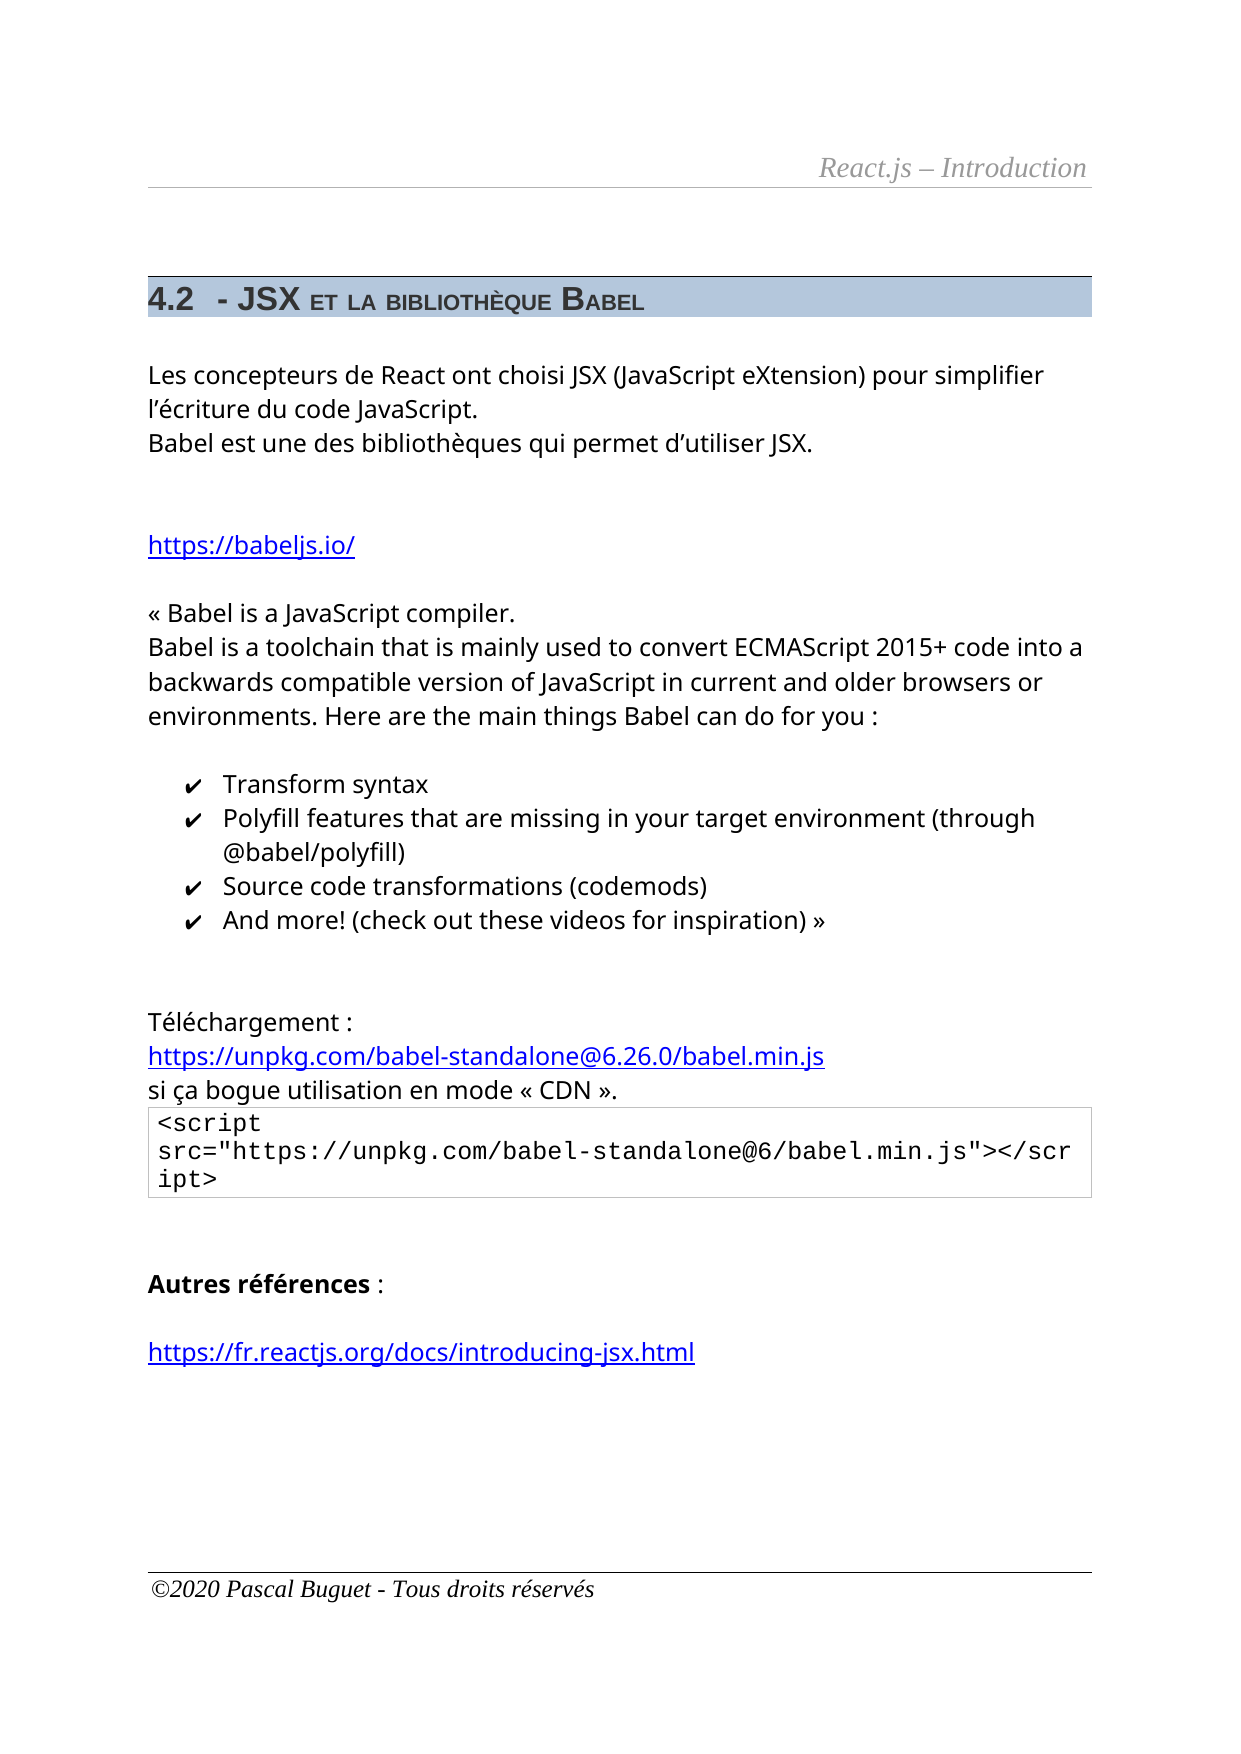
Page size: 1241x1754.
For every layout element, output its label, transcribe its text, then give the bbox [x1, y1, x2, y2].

text https://babeljs.io/ [148, 528, 1092, 562]
text « Babel is a JavaScript compiler. [148, 596, 1092, 630]
list Source code transformations (codemods) [185, 868, 1092, 903]
text https://fr.reactjs.org/docs/introducing-jsx.html [148, 1334, 1092, 1368]
list Polyfill features that are missing in your target environment (through @babel/polyfill) [185, 800, 1092, 868]
text Les concepteurs de React ont choisi JSX (JavaScript eXtension) pour simplifier l’écriture du code JavaScript. [148, 358, 1092, 426]
text si ça bogue utilisation en mode « CDN ». [148, 1073, 1092, 1107]
subtitle - JSX et la bibliothèque Babel [148, 277, 1092, 317]
text <script src="https://unpkg.com/babel-standalone@6/babel.min.js"></script> [149, 1108, 1091, 1197]
text Babel est une des bibliothèques qui permet d’utiliser JSX. [148, 426, 1092, 460]
text Babel is a toolchain that is mainly used to convert ECMAScript 2015+ code into a backwards compatible version of JavaScript in current and older browsers or environments. Here are the main things Babel can do for you : [148, 630, 1092, 732]
text https://unpkg.com/babel-standalone@6.26.0/babel.min.js [148, 1039, 1092, 1073]
list Transform syntax [185, 766, 1092, 800]
text Téléchargement : [148, 1005, 1092, 1039]
text Autres références : [148, 1266, 1092, 1300]
list And more! (check out these videos for inspiration) » [185, 903, 1092, 937]
